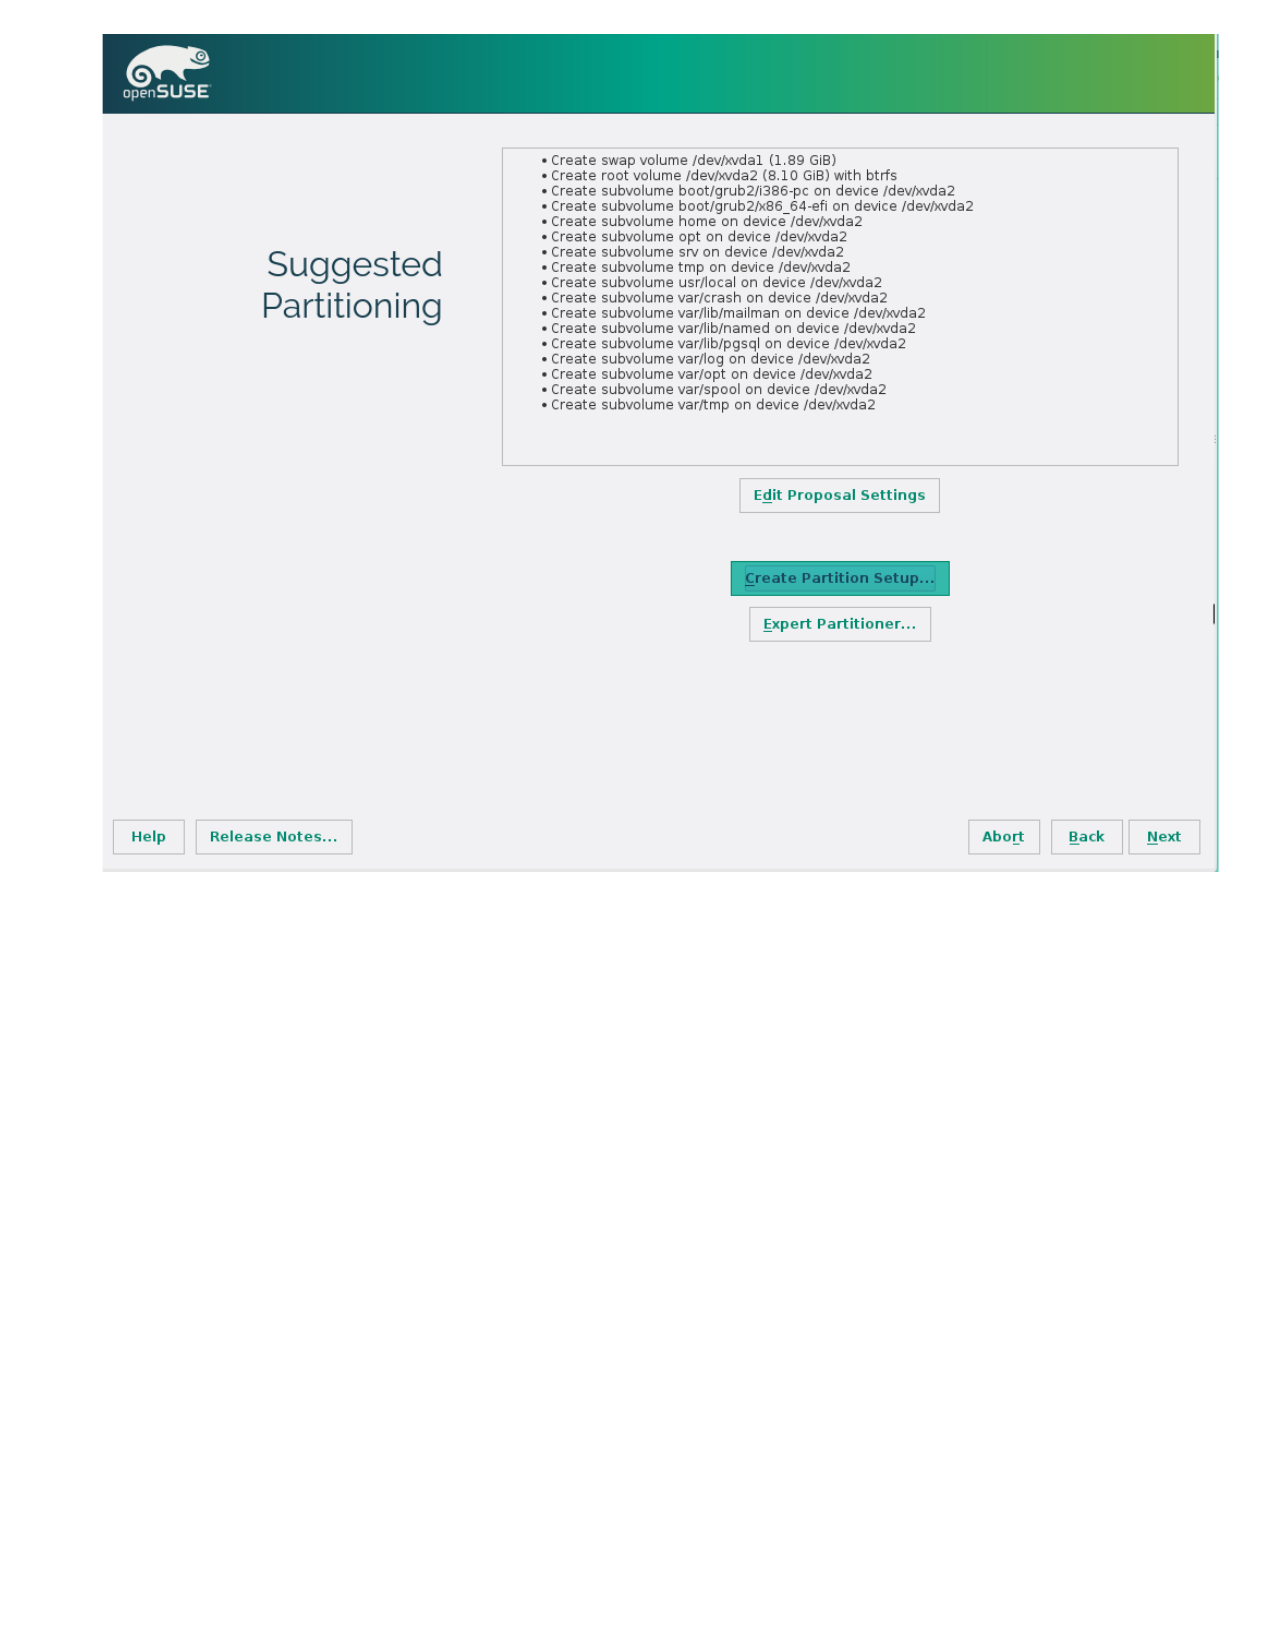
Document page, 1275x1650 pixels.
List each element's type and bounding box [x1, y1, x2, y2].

picture [102, 34, 1219, 872]
